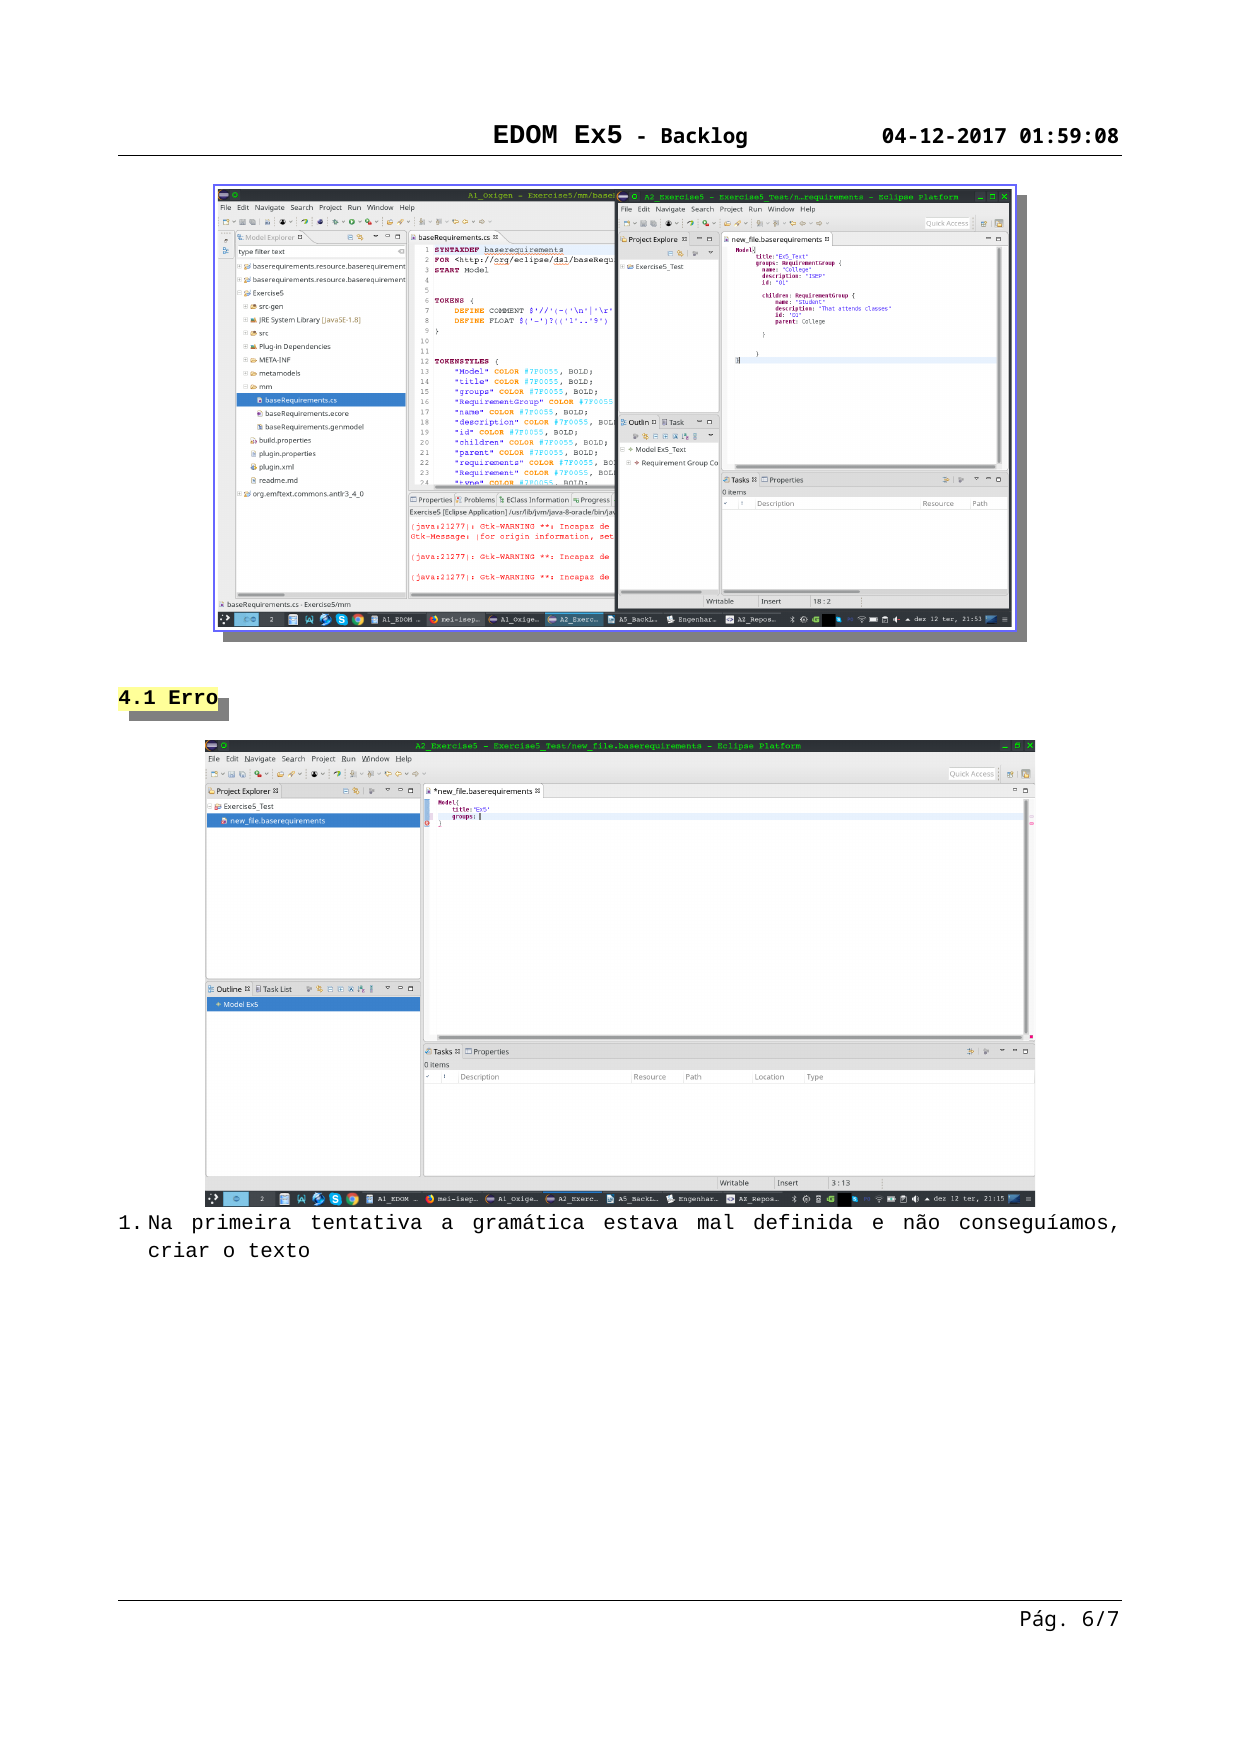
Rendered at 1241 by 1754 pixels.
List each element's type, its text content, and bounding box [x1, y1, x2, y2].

subtitle 4.1 Erro [218, 687, 1122, 721]
list Na primeira tentativa a gramática estava mal definida e não conseguíamos, criar o texto [118, 740, 1122, 1264]
picture [217, 189, 1012, 627]
picture [205, 740, 1036, 1207]
